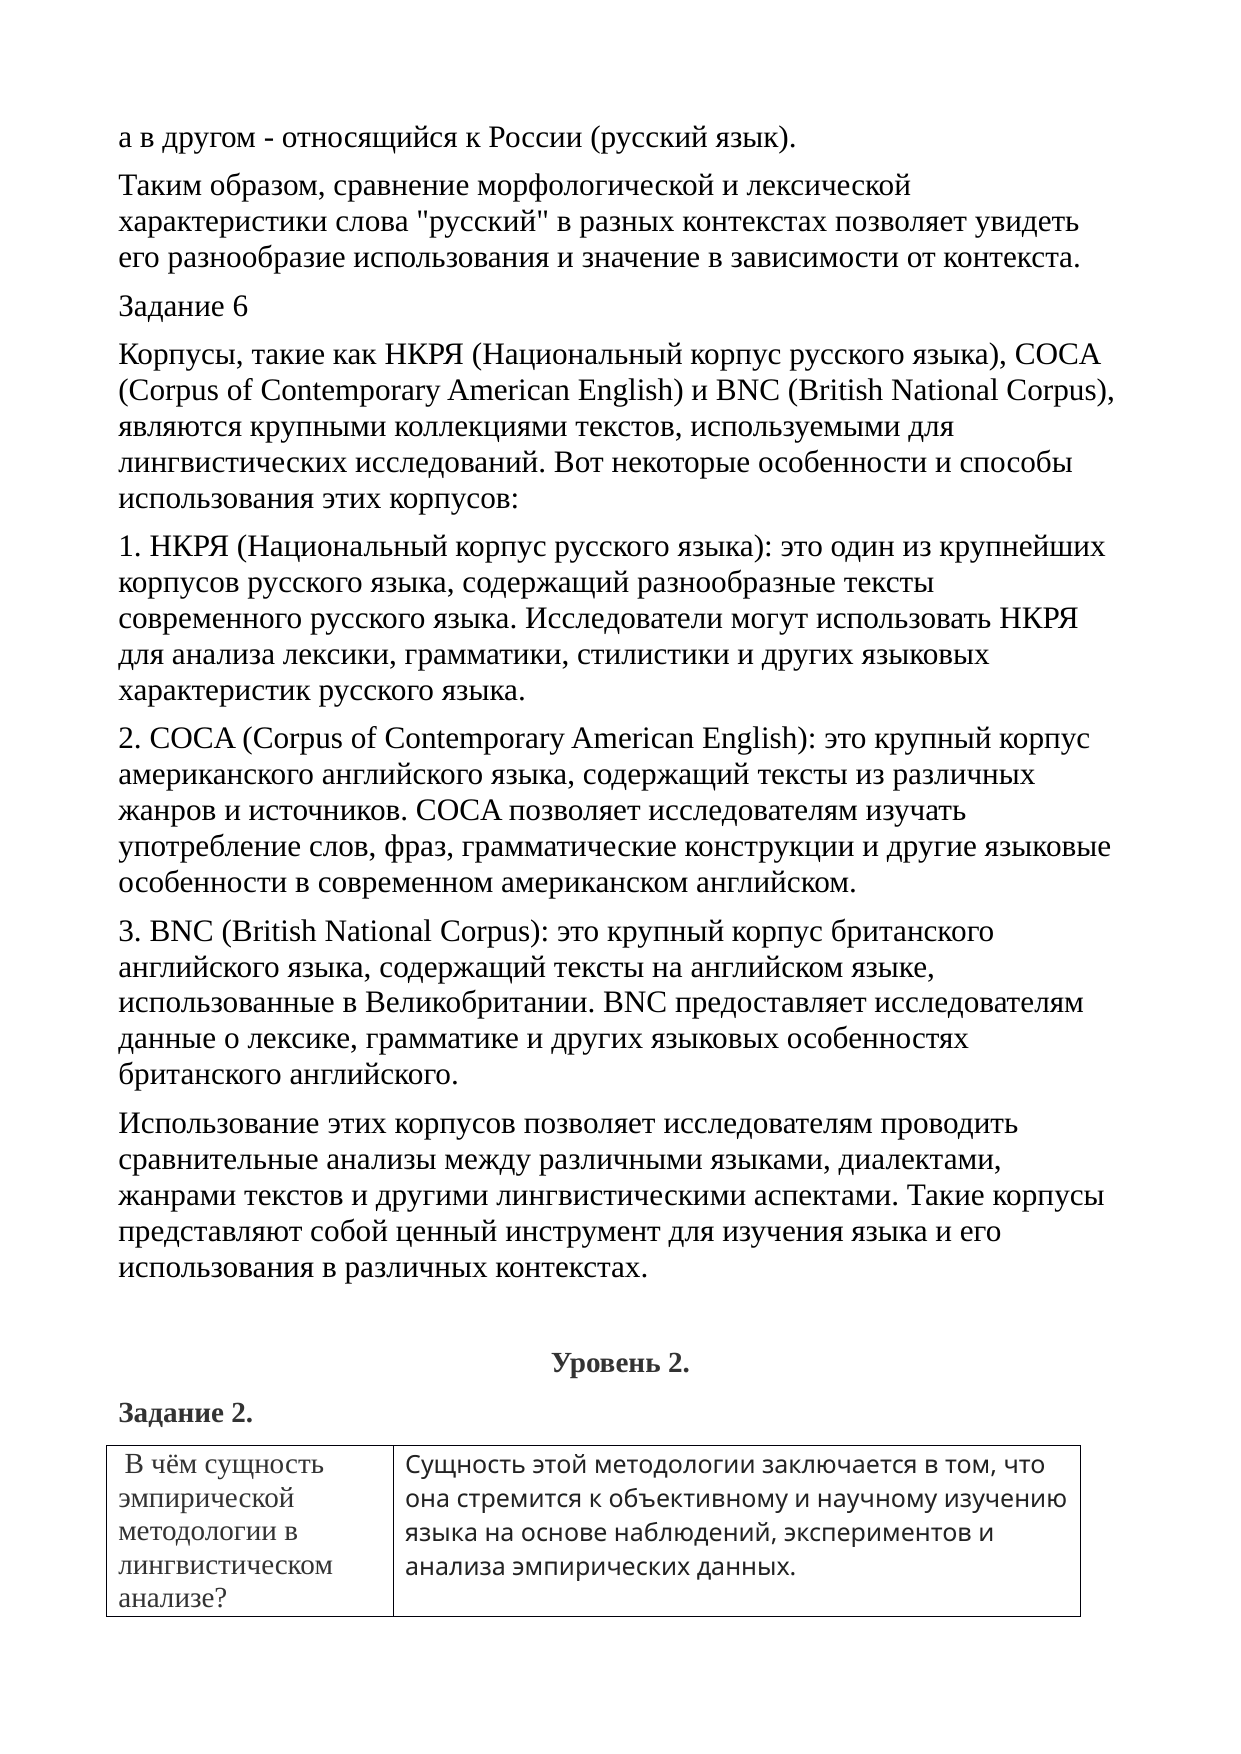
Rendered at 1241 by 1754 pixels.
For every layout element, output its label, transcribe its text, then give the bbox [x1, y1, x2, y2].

text а в другом - относящийся к России (русский язык). [118, 118, 1122, 154]
text Задание 6 [118, 287, 1122, 323]
text 3. BNC (British National Corpus): это крупный корпус британского английского языка, содержащий тексты на английском языке, использованные в Великобритании. BNC предоставляет исследователям данные о лексике, грамматике и других языковых особенностях британского английского. [118, 912, 1122, 1092]
text Уровень 2. [118, 1345, 1122, 1378]
text 1. НКРЯ (Национальный корпус русского языка): это один из крупнейших корпусов русского языка, содержащий разнообразные тексты современного русского языка. Исследователи могут использовать НКРЯ для анализа лексики, грамматики, стилистики и других языковых характеристик русского языка. [118, 527, 1122, 707]
text Задание 2. [118, 1395, 1122, 1428]
text 2. COCA (Corpus of Contemporary American English): это крупный корпус американского английского языка, содержащий тексты из различных жанров и источников. COCA позволяет исследователям изучать употребление слов, фраз, грамматические конструкции и другие языковые особенности в современном американском английском. [118, 720, 1122, 899]
text Использование этих корпусов позволяет исследователям проводить сравнительные анализы между различными языками, диалектами, жанрами текстов и другими лингвистическими аспектами. Такие корпусы представляют собой ценный инструмент для изучения языка и его использования в различных контекстах. [118, 1104, 1122, 1284]
text Корпусы, такие как НКРЯ (Национальный корпус русского языка), COCA (Corpus of Contemporary American English) и BNC (British National Corpus), являются крупными коллекциями текстов, используемыми для лингвистических исследований. Вот некоторые особенности и способы использования этих корпусов: [118, 335, 1122, 515]
table_header В чём сущность эмпирической методологии в лингвистическом анализе? [107, 1446, 393, 1616]
text Таким образом, сравнение морфологической и лексической характеристики слова "русский" в разных контекстах позволяет увидеть его разнообразие использования и значение в зависимости от контекста. [118, 167, 1122, 274]
